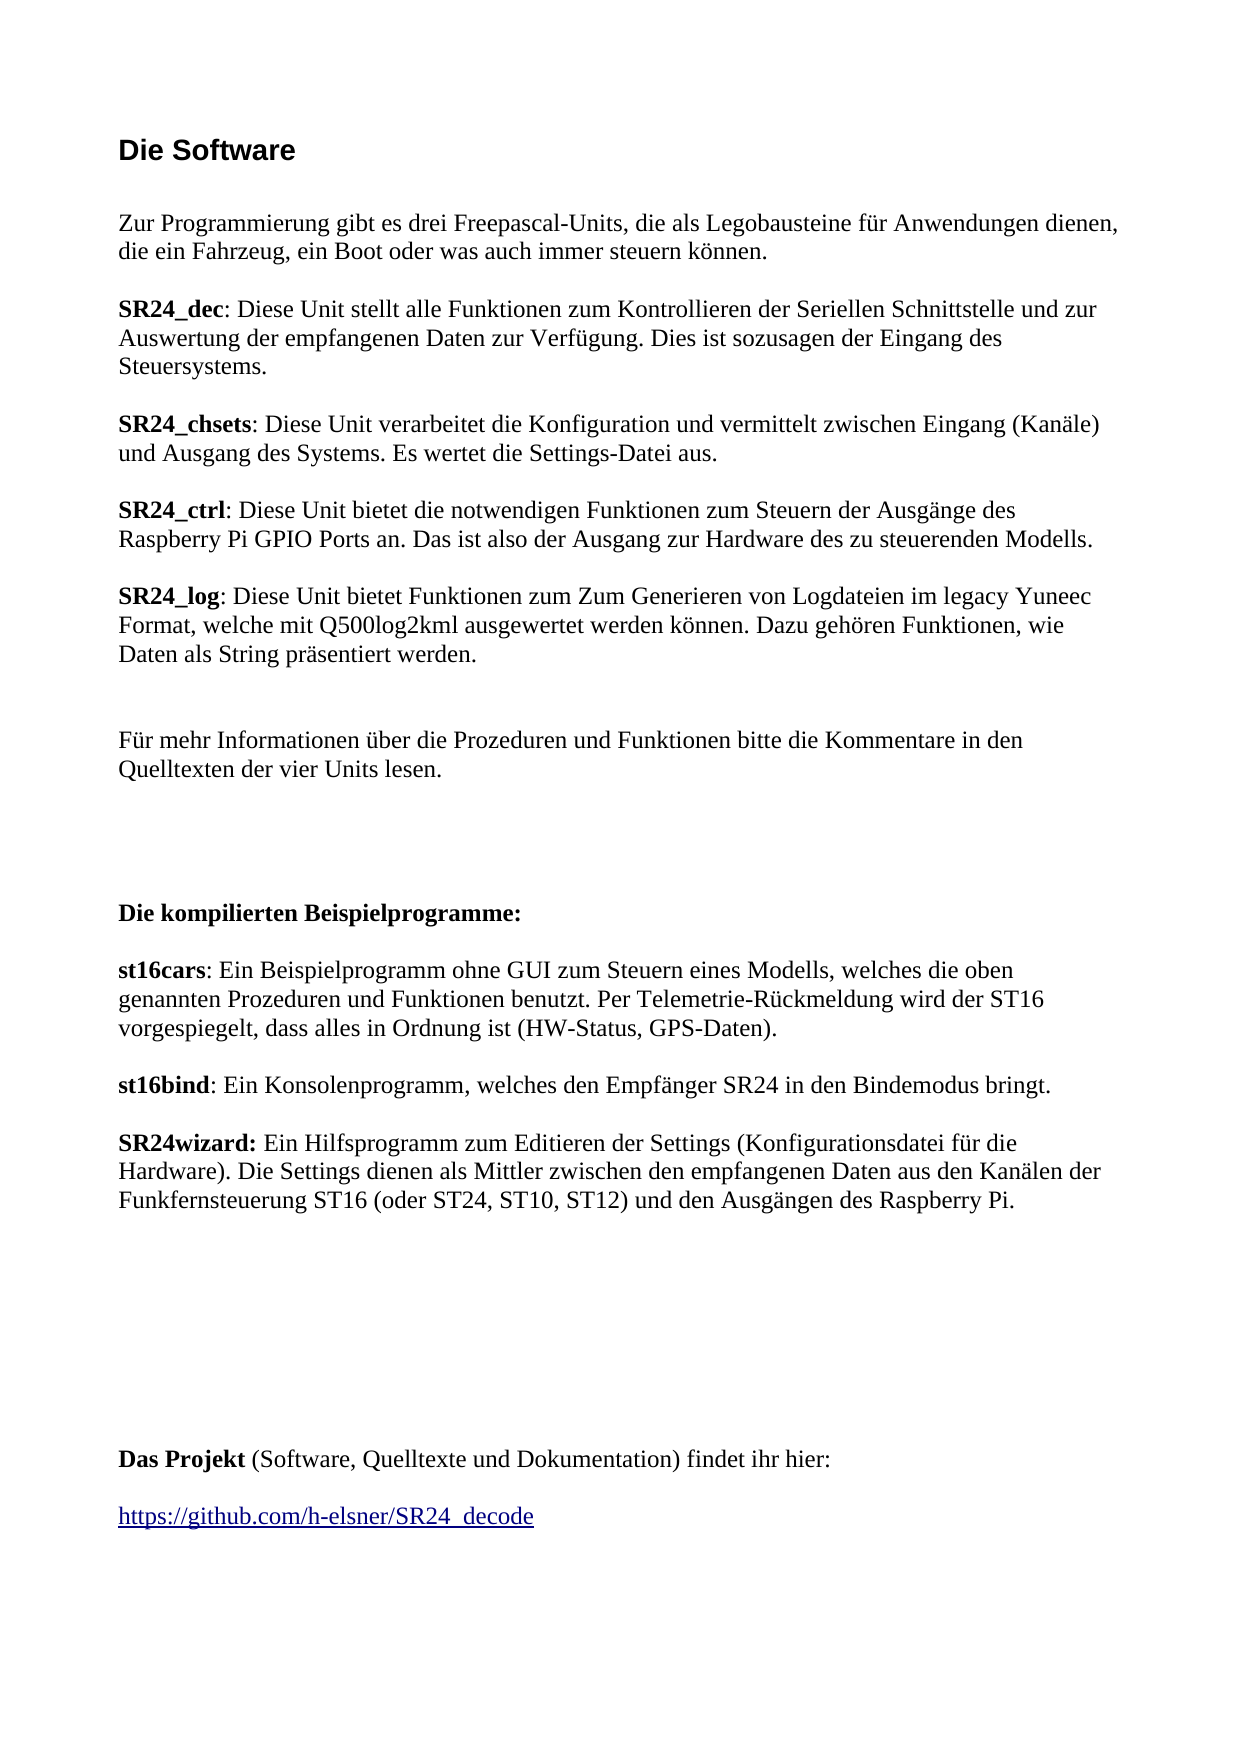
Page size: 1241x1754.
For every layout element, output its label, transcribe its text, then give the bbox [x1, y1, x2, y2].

text SR24_log: Diese Unit bietet Funktionen zum Zum Generieren von Logdateien im legacy Yuneec Format, welche mit Q500log2kml ausgewertet werden können. Dazu gehören Funktionen, wie Daten als String präsentiert werden. [118, 581, 1122, 668]
subtitle Die Software [118, 133, 1122, 166]
text Die kompilierten Beispielprogramme: [118, 898, 1122, 926]
text SR24_ctrl: Diese Unit bietet die notwendigen Funktionen zum Steuern der Ausgänge des Raspberry Pi GPIO Ports an. Das ist also der Ausgang zur Hardware des zu steuerenden Modells. [118, 495, 1122, 553]
text SR24_chsets: Diese Unit verarbeitet die Konfiguration und vermittelt zwischen Eingang (Kanäle) und Ausgang des Systems. Es wertet die Settings-Datei aus. [118, 409, 1122, 466]
text Für mehr Informationen über die Prozeduren und Funktionen bitte die Kommentare in den Quelltexten der vier Units lesen. [118, 725, 1122, 783]
text SR24wizard: Ein Hilfsprogramm zum Editieren der Settings (Konfigurationsdatei für die Hardware). Die Settings dienen als Mittler zwischen den empfangenen Daten aus den Kanälen der Funkfernsteuerung ST16 (oder ST24, ST10, ST12) und den Ausgängen des Raspberry Pi. [118, 1128, 1122, 1214]
text Das Projekt (Software, Quelltexte und Dokumentation) findet ihr hier: [118, 1444, 1122, 1473]
text SR24_dec: Diese Unit stellt alle Funktionen zum Kontrollieren der Seriellen Schnittstelle und zur Auswertung der empfangenen Daten zur Verfügung. Dies ist sozusagen der Eingang des Steuersystems. [118, 294, 1122, 380]
text st16cars: Ein Beispielprogramm ohne GUI zum Steuern eines Modells, welches die oben genannten Prozeduren und Funktionen benutzt. Per Telemetrie-Rückmeldung wird der ST16 vorgespiegelt, dass alles in Ordnung ist (HW-Status, GPS-Daten). [118, 955, 1122, 1041]
text st16bind: Ein Konsolenprogramm, welches den Empfänger SR24 in den Bindemodus bringt. [118, 1070, 1122, 1099]
text Zur Programmierung gibt es drei Freepascal-Units, die als Legobausteine für Anwendungen dienen, die ein Fahrzeug, ein Boot oder was auch immer steuern können. [118, 208, 1122, 265]
text https://github.com/h-elsner/SR24_decode [118, 1501, 1122, 1530]
